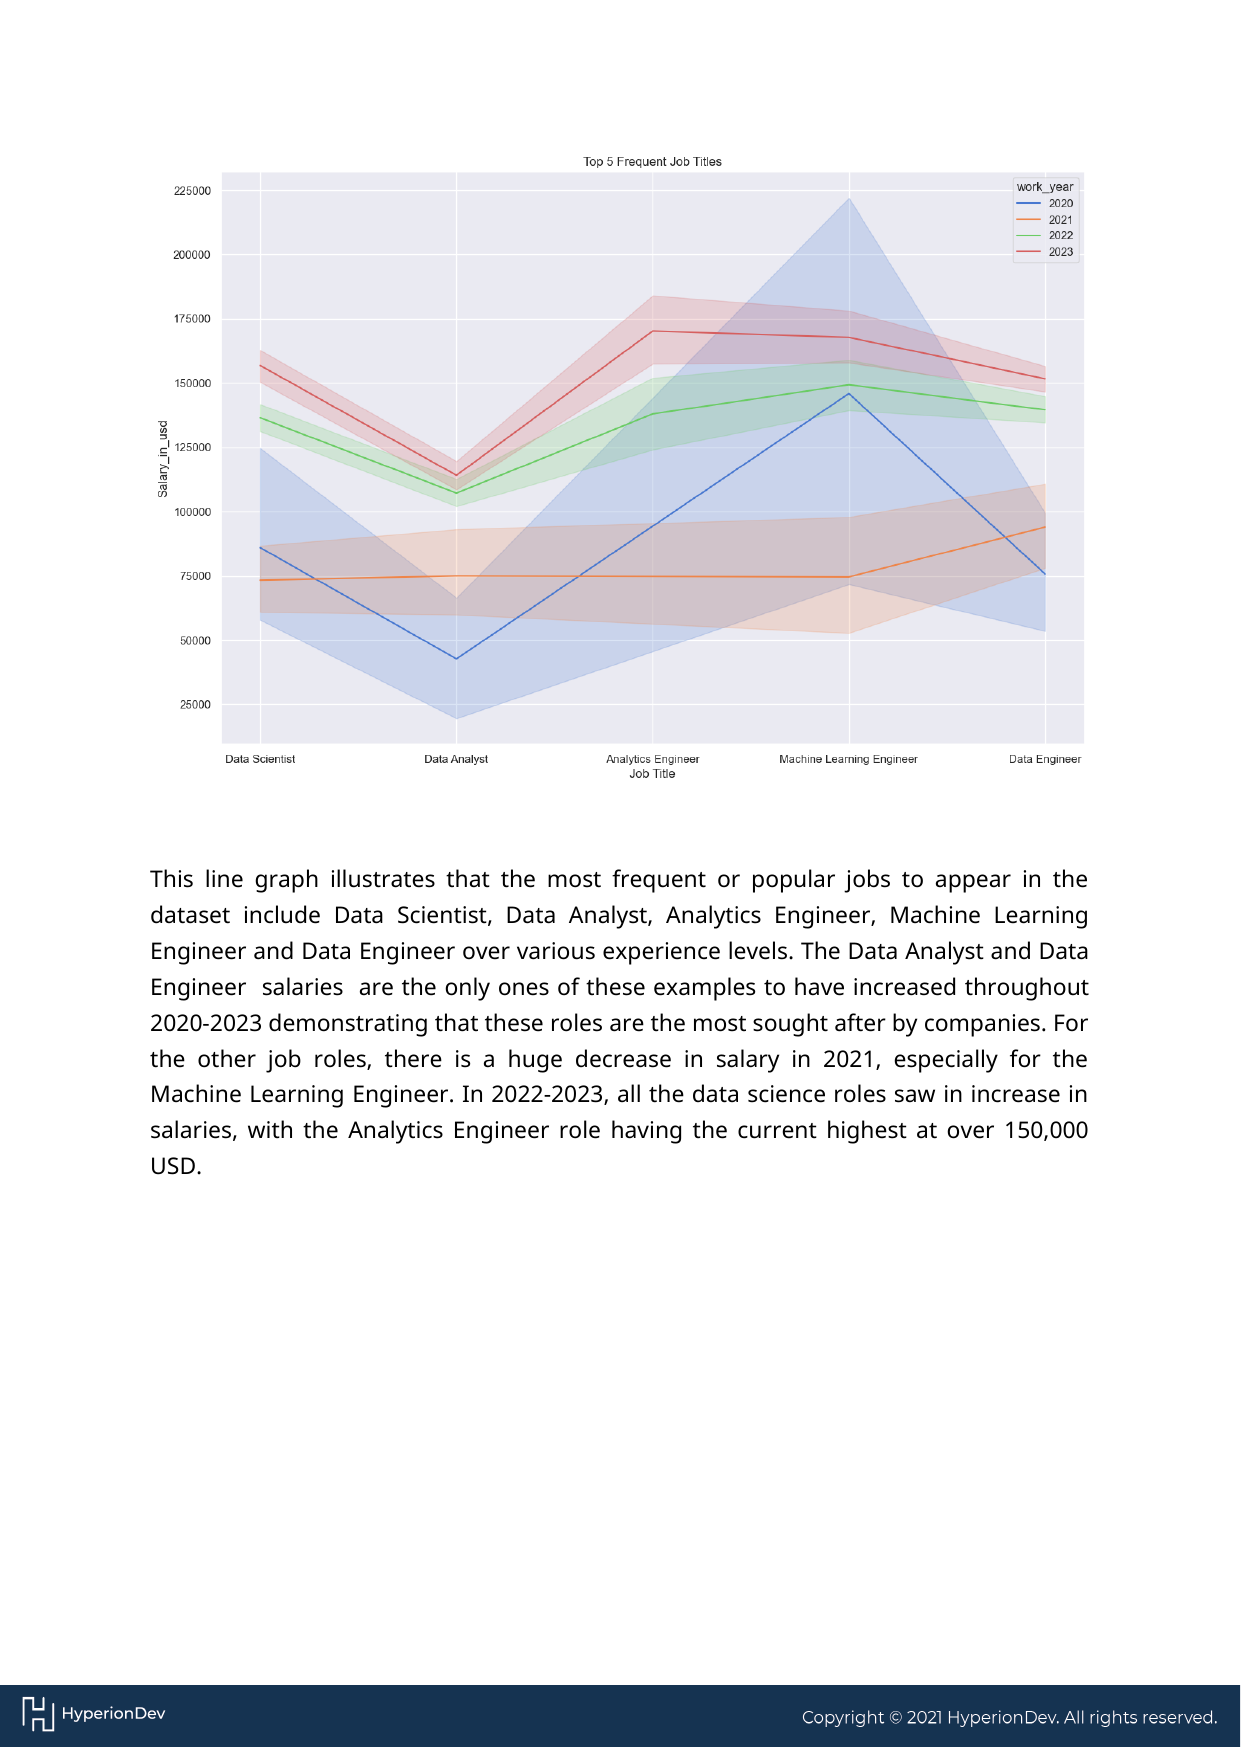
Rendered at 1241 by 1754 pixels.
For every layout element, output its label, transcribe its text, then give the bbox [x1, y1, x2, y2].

text This line graph illustrates that the most frequent or popular jobs to appear in the dataset include Data Scientist, Data Analyst, Analytics Engineer, Machine Learning Engineer and Data Engineer over various experience levels. The Data Analyst and Data Engineer salaries are the only ones of these examples to have increased throughout 2020-2023 demonstrating that these roles are the most sought after by companies. For the other job roles, there is a huge decrease in salary in 2021, especially for the Machine Learning Engineer. In 2022-2023, all the data science roles saw in increase in salaries, with the Analytics Engineer role having the current highest at over 150,000 USD. [150, 863, 1090, 1182]
